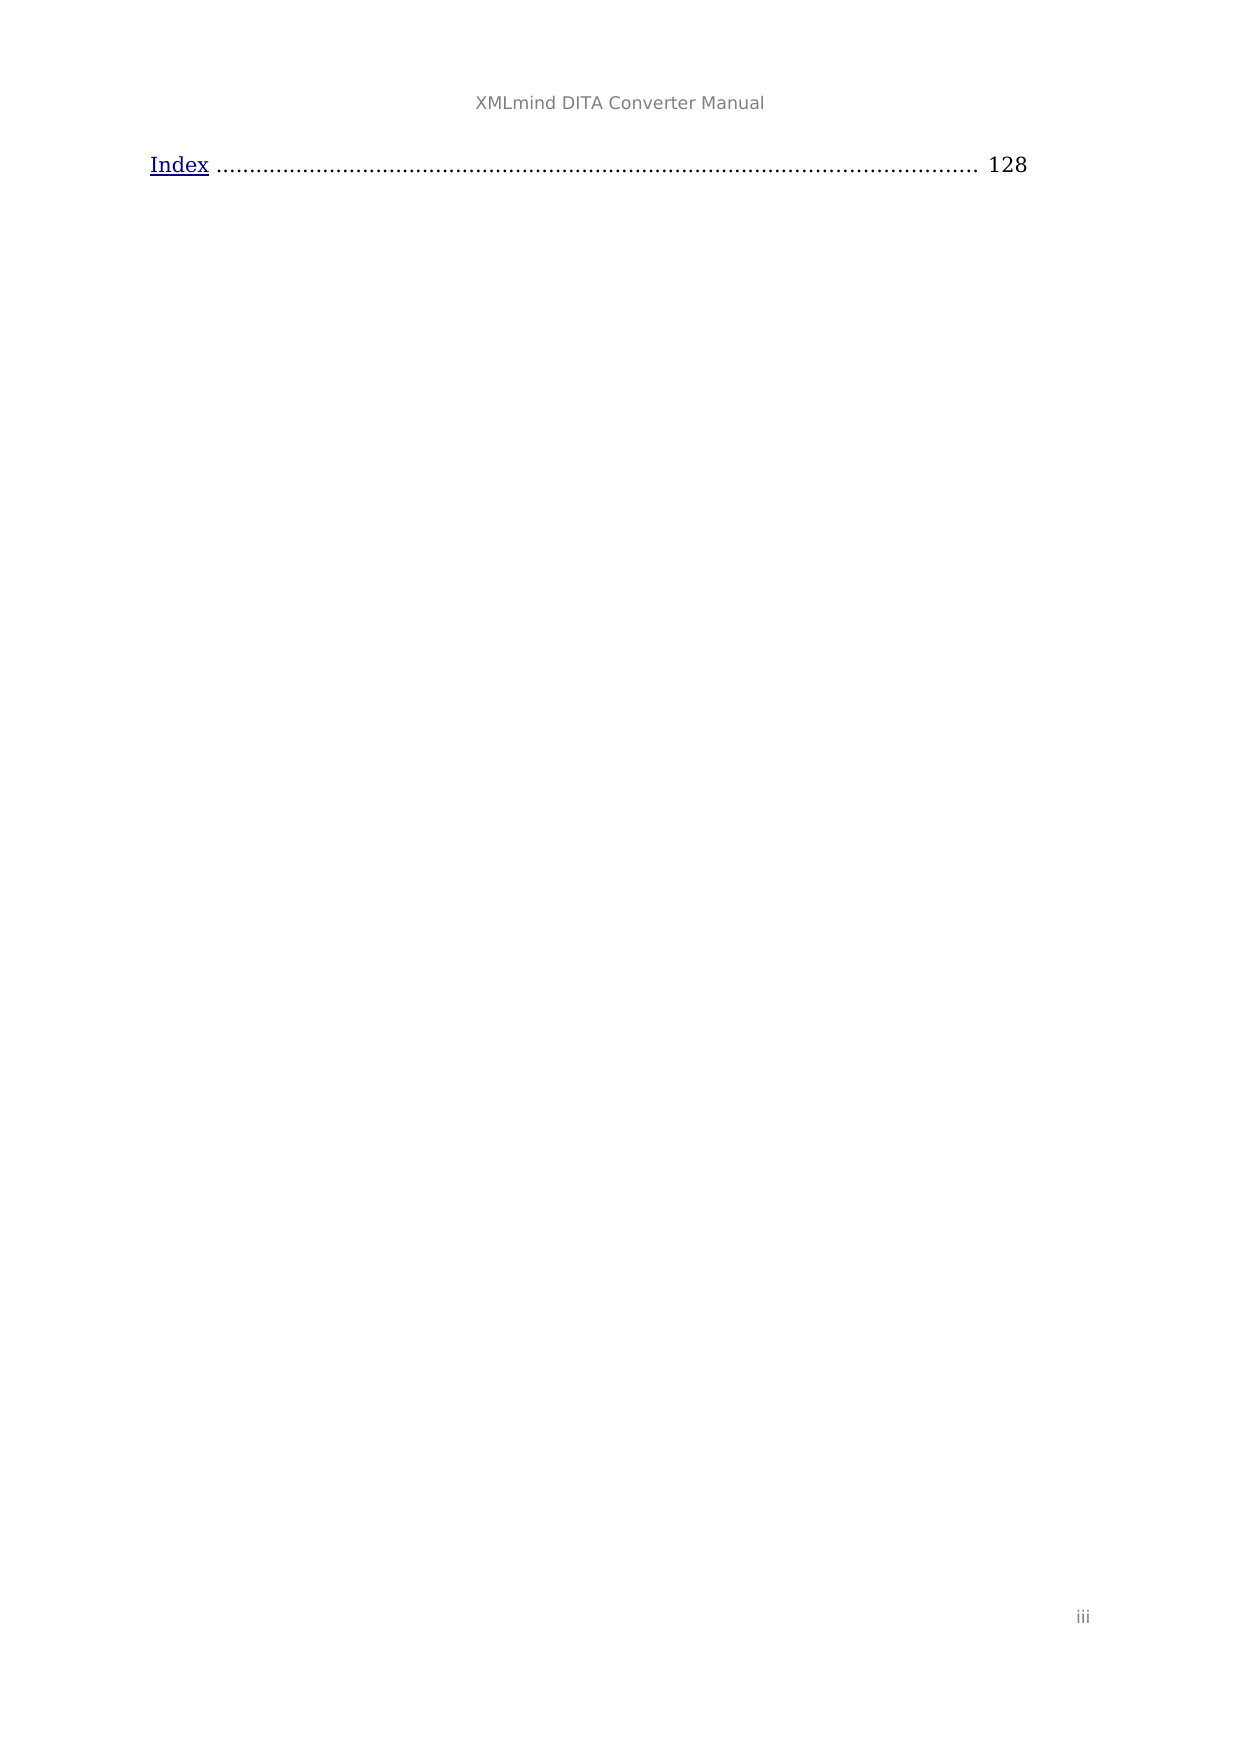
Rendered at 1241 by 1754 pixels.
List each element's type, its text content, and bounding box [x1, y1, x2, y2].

text Index 0 [150, 150, 1090, 178]
